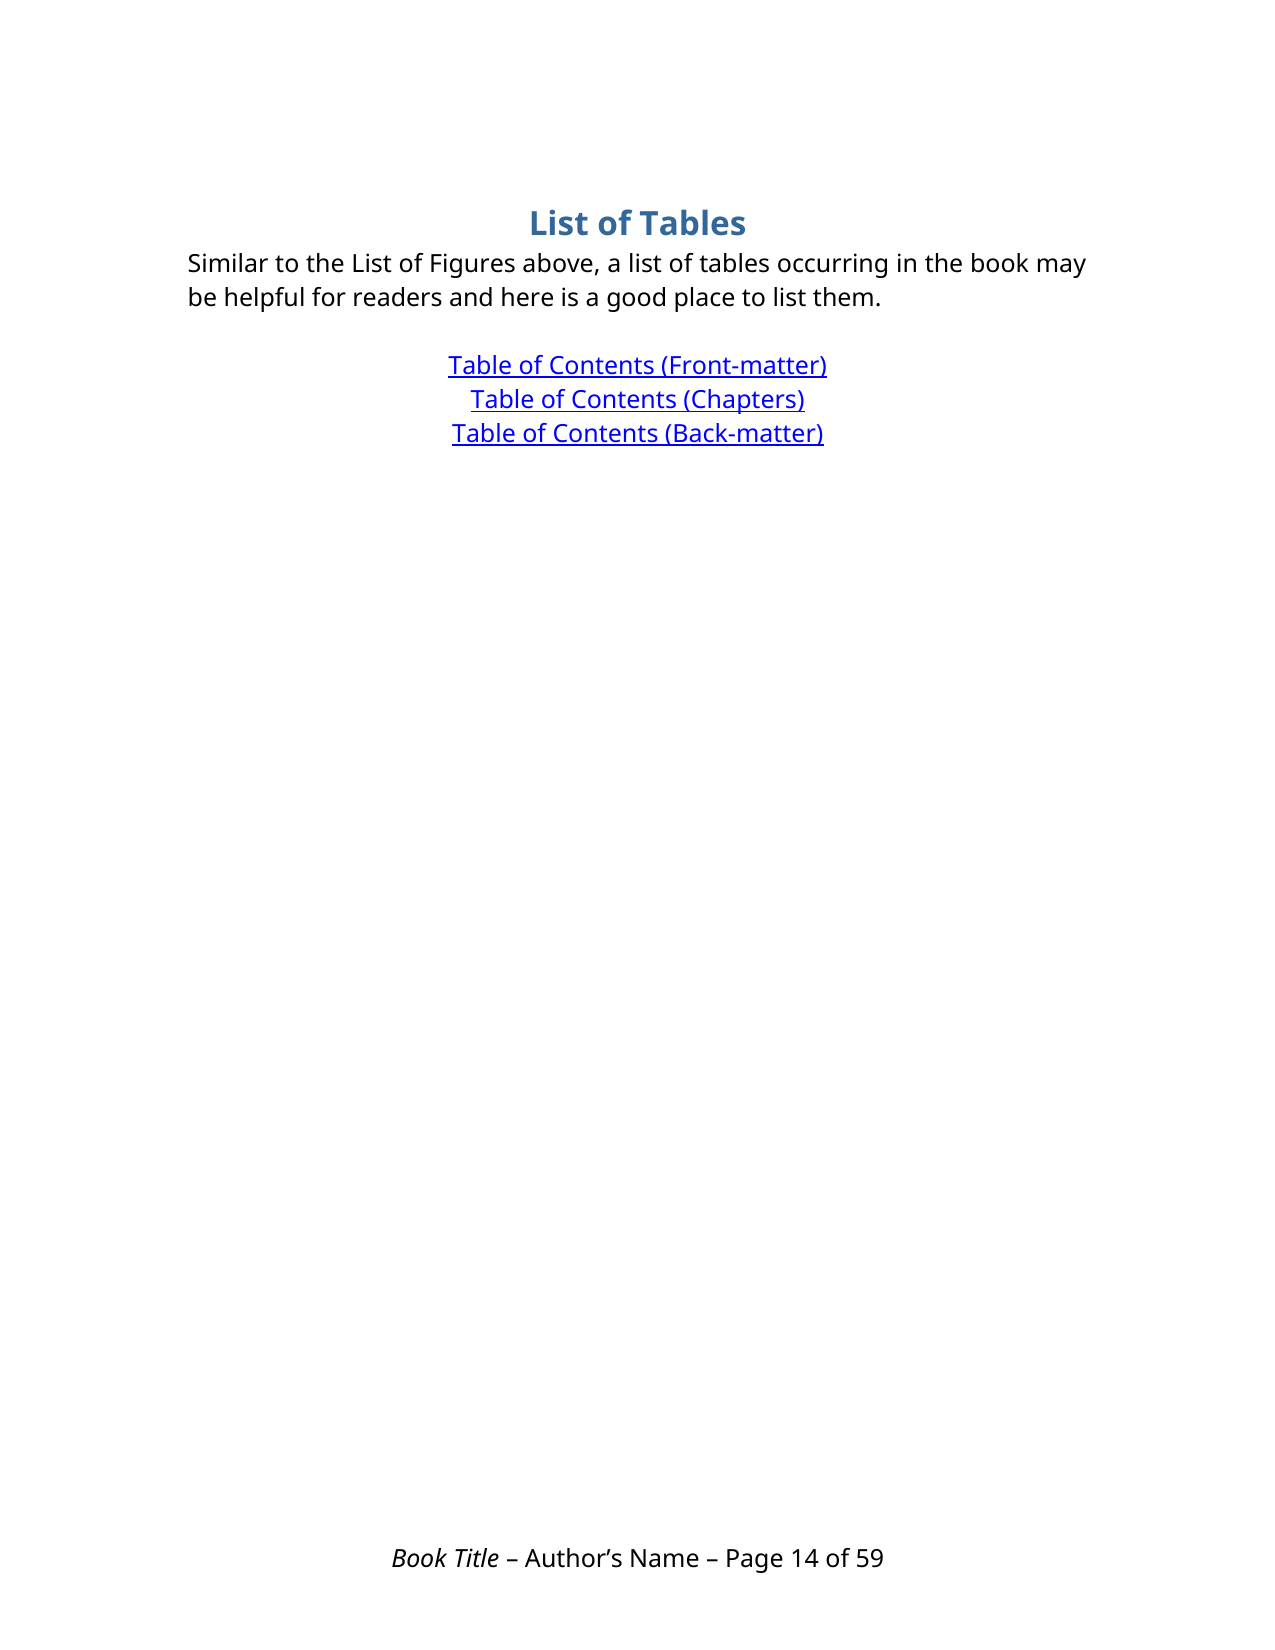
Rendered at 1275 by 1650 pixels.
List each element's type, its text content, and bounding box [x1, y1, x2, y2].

subtitle List of Tables [187, 200, 1087, 245]
text Table of Contents (Front-matter) [187, 348, 1087, 382]
text Table of Contents (Chapters) [187, 382, 1087, 416]
text Similar to the List of Figures above, a list of tables occurring in the book may be helpful for readers and here is a good place to list them. [187, 245, 1087, 313]
text Table of Contents (Back-matter) [187, 416, 1087, 450]
